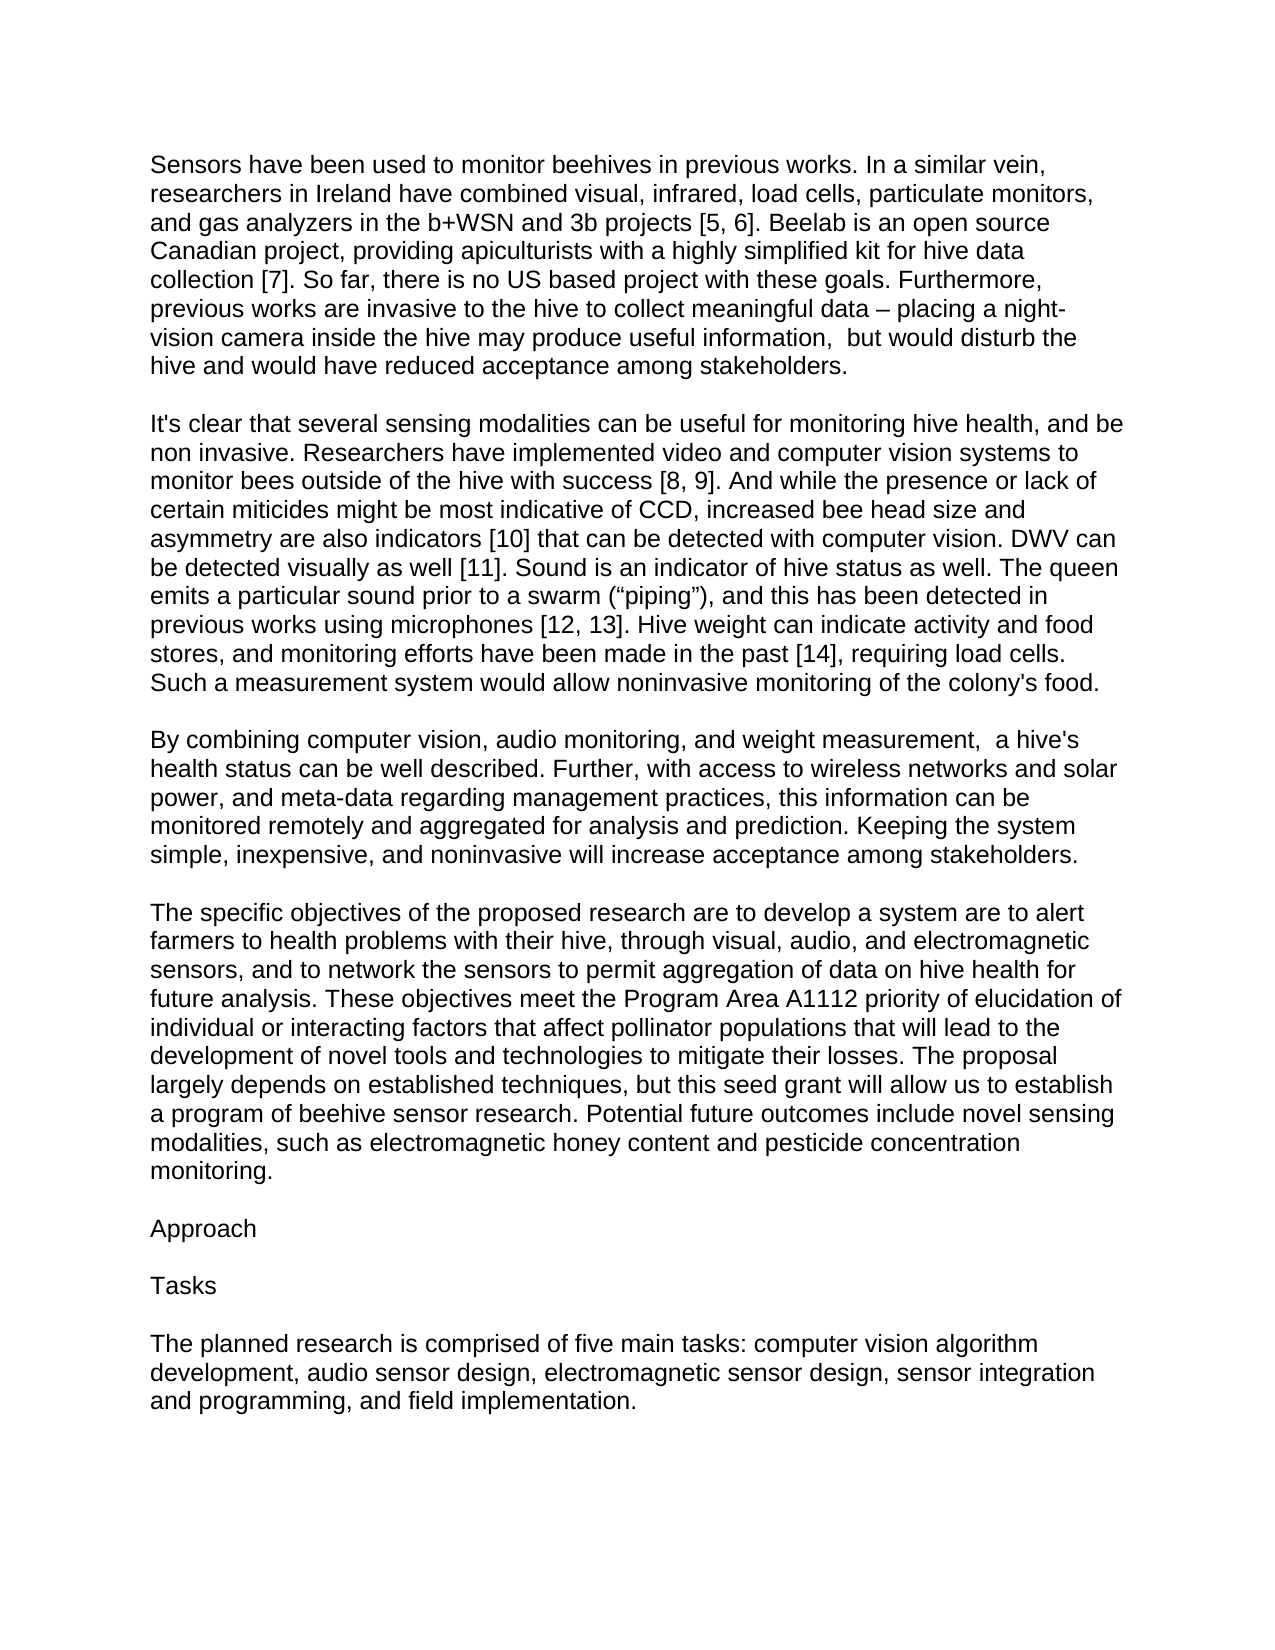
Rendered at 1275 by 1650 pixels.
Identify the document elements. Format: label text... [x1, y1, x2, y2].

list By combining computer vision, audio monitoring, and weight measurement, a hive's health status can be well described. Further, with access to wireless networks and solar power, and meta-data regarding management practices, this information can be monitored remotely and aggregated for analysis and prediction. Keeping the system simple, inexpensive, and noninvasive will increase acceptance among stakeholders. [150, 725, 1125, 869]
text The specific objectives of the proposed research are to develop a system are to alert farmers to health problems with their hive, through visual, audio, and electromagnetic sensors, and to network the sensors to permit aggregation of data on hive health for future analysis. These objectives meet the Program Area A1112 priority of elucidation of individual or interacting factors that affect pollinator populations that will lead to the development of novel tools and technologies to mitigate their losses. The proposal largely depends on established techniques, but this seed grant will allow us to establish a program of beehive sensor research. Potential future outcomes include novel sensing modalities, such as electromagnetic honey content and pesticide concentration monitoring. [150, 897, 1125, 1185]
text The planned research is comprised of five main tasks: computer vision algorithm development, audio sensor design, electromagnetic sensor design, sensor integration and programming, and field implementation. [150, 1329, 1125, 1415]
text Approach [150, 1214, 1125, 1242]
list Sensors have been used to monitor beehives in previous works. In a similar vein, researchers in Ireland have combined visual, infrared, load cells, particulate monitors, and gas analyzers in the b+WSN and 3b projects [5, 6]. Beelab is an open source Canadian project, providing apiculturists with a highly simplified kit for hive data collection [7]. So far, there is no US based project with these goals. Furthermore, previous works are invasive to the hive to collect meaningful data – placing a night-vision camera inside the hive may produce useful information, but would disturb the hive and would have reduced acceptance among stakeholders. [150, 150, 1125, 380]
list It's clear that several sensing modalities can be useful for monitoring hive health, and be non invasive. Researchers have implemented video and computer vision systems to monitor bees outside of the hive with success [8, 9]. And while the presence or lack of certain miticides might be most indicative of CCD, increased bee head size and asymmetry are also indicators [10] that can be detected with computer vision. DWV can be detected visually as well [11]. Sound is an indicator of hive status as well. The queen emits a particular sound prior to a swarm (“piping”), and this has been detected in previous works using microphones [12, 13]. Hive weight can indicate activity and food stores, and monitoring efforts have been made in the past [14], requiring load cells. Such a measurement system would allow noninvasive monitoring of the colony's food. [150, 409, 1125, 696]
text Tasks [150, 1271, 1125, 1300]
